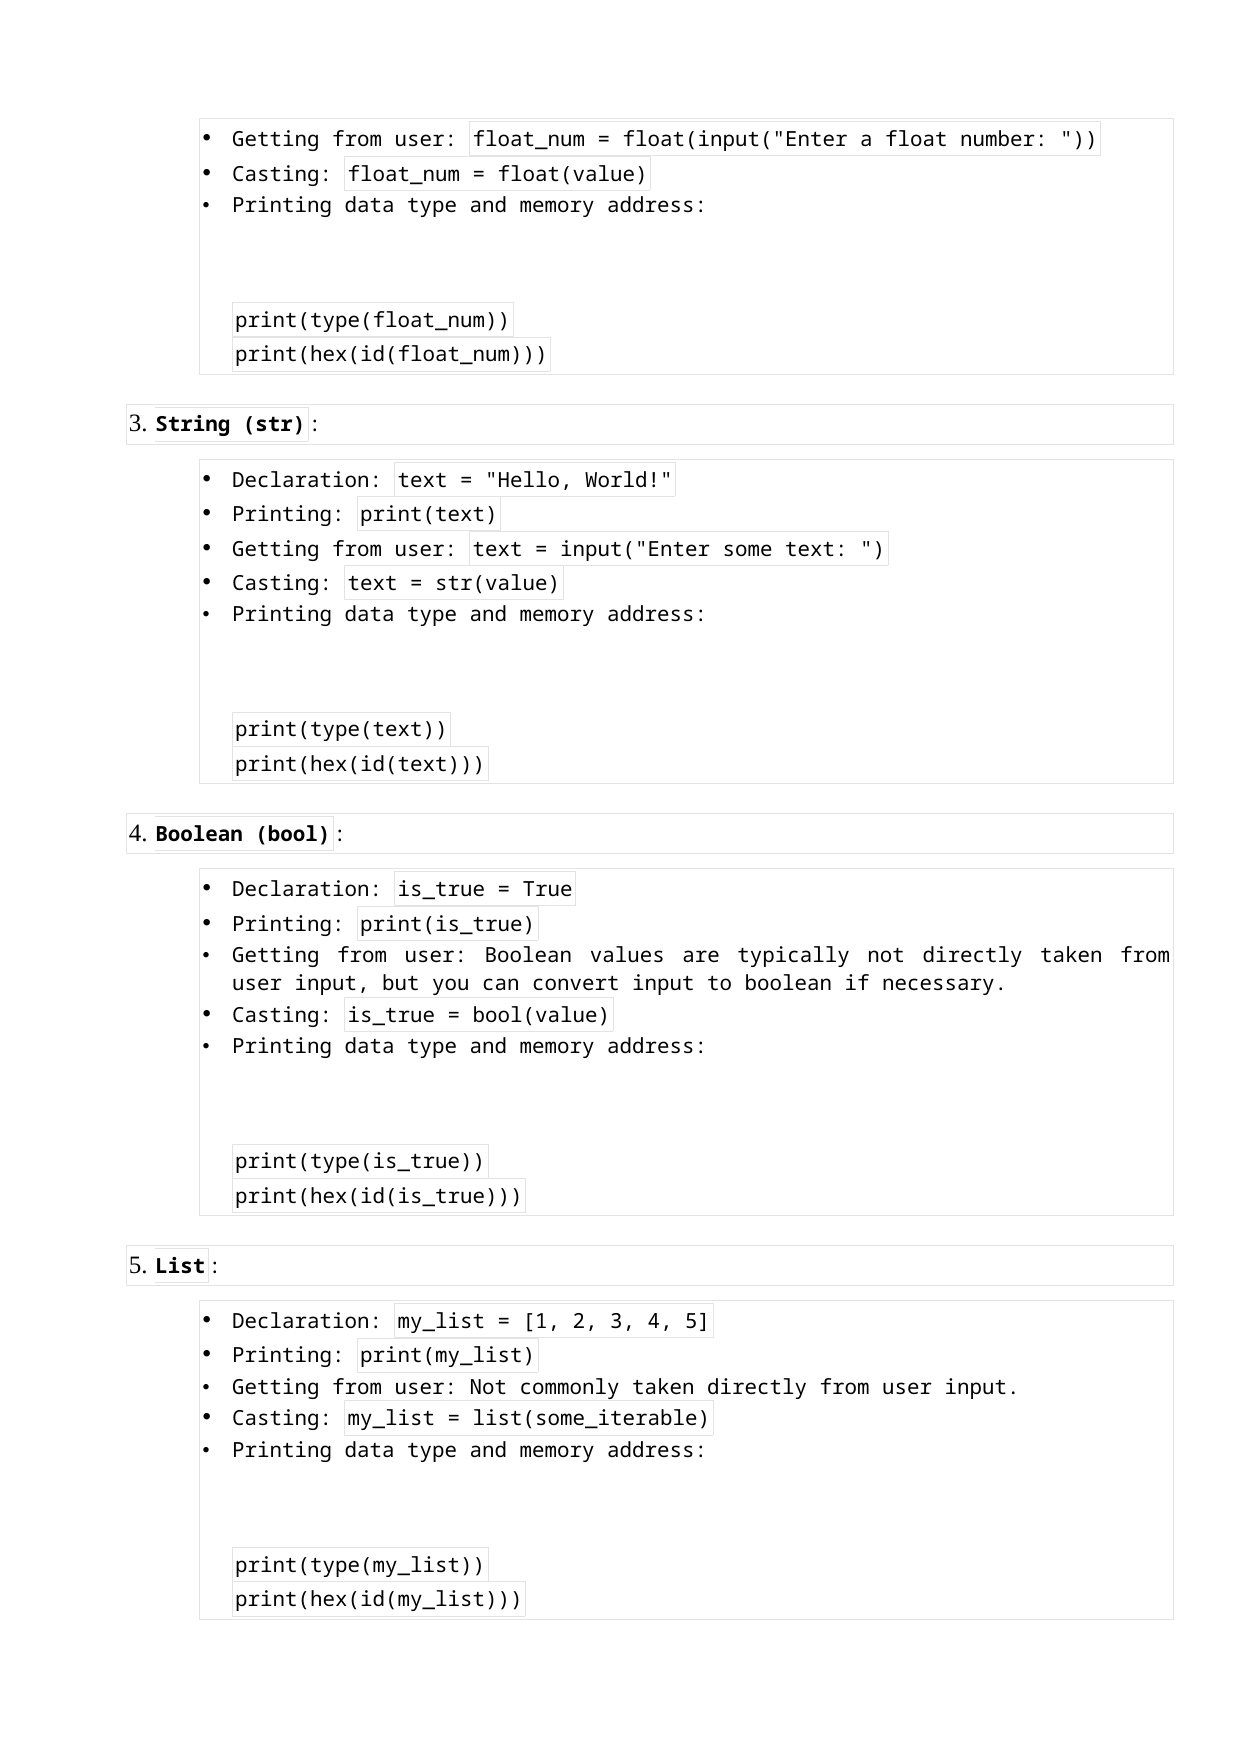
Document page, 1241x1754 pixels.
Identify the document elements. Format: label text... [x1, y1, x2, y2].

list Printing data type and memory address: [200, 597, 1173, 628]
list List: [127, 1246, 1173, 1285]
list Printing: print(is_true) [539, 903, 1173, 937]
list Printing: print(text) [358, 497, 500, 528]
list print(type(text)) [200, 708, 1173, 743]
list Casting: text = str(value) [200, 562, 469, 597]
list String (str): [127, 405, 1173, 444]
list Printing: print(my_list) [358, 1339, 538, 1369]
list print(hex(id(is_true))) [200, 1175, 1173, 1215]
list Declaration: is_true = True [200, 869, 1173, 903]
list Printing data type and memory address: [200, 1028, 1173, 1060]
list print(hex(id(float_num))) [200, 333, 1173, 374]
list Getting from user: Boolean values are typically not directly taken from user input, but you can convert input to boolean if necessary. [200, 937, 1173, 994]
list Declaration: text = "Hello, World!" [200, 460, 1173, 493]
list Printing: print(text) [200, 493, 394, 528]
list Printing data type and memory address: [200, 1432, 1173, 1463]
list print(type(float_num)) [200, 299, 1173, 333]
list print(hex(id(text))) [200, 743, 1173, 783]
list Casting: float_num = float(value) [345, 157, 650, 187]
list Casting: my_list = list(some_iterable) [200, 1397, 1173, 1432]
list Casting: text = str(value) [470, 562, 1173, 597]
list Casting: float_num = float(value) [651, 153, 1173, 187]
list Printing: print(is_true) [358, 907, 538, 937]
list Boolean (bool): [127, 814, 1173, 853]
list Printing data type and memory address: [200, 187, 1173, 218]
list print(hex(id(my_list))) [200, 1578, 1173, 1619]
list Getting from user: float_num = float(input("Enter a float number: ")) [200, 119, 1173, 153]
list Printing: print(text) [501, 493, 1173, 528]
list Casting: text = str(value) [345, 566, 563, 597]
list Casting: is_true = bool(value) [200, 994, 1173, 1028]
list Getting from user: text = input("Enter some text: ") [200, 528, 469, 562]
list Printing: print(my_list) [200, 1334, 394, 1369]
list Declaration: my_list = [1, 2, 3, 4, 5] [200, 1301, 1173, 1334]
list print(type(is_true)) [200, 1140, 1173, 1175]
list Getting from user: Not commonly taken directly from user input. [200, 1369, 1173, 1397]
list Getting from user: text = input("Enter some text: ") [470, 532, 888, 562]
list Printing: print(my_list) [539, 1334, 1173, 1369]
list Printing: print(is_true) [200, 903, 394, 937]
list Casting: float_num = float(value) [200, 153, 469, 187]
list Getting from user: text = input("Enter some text: ") [501, 528, 1173, 562]
list print(type(my_list)) [200, 1544, 1173, 1578]
